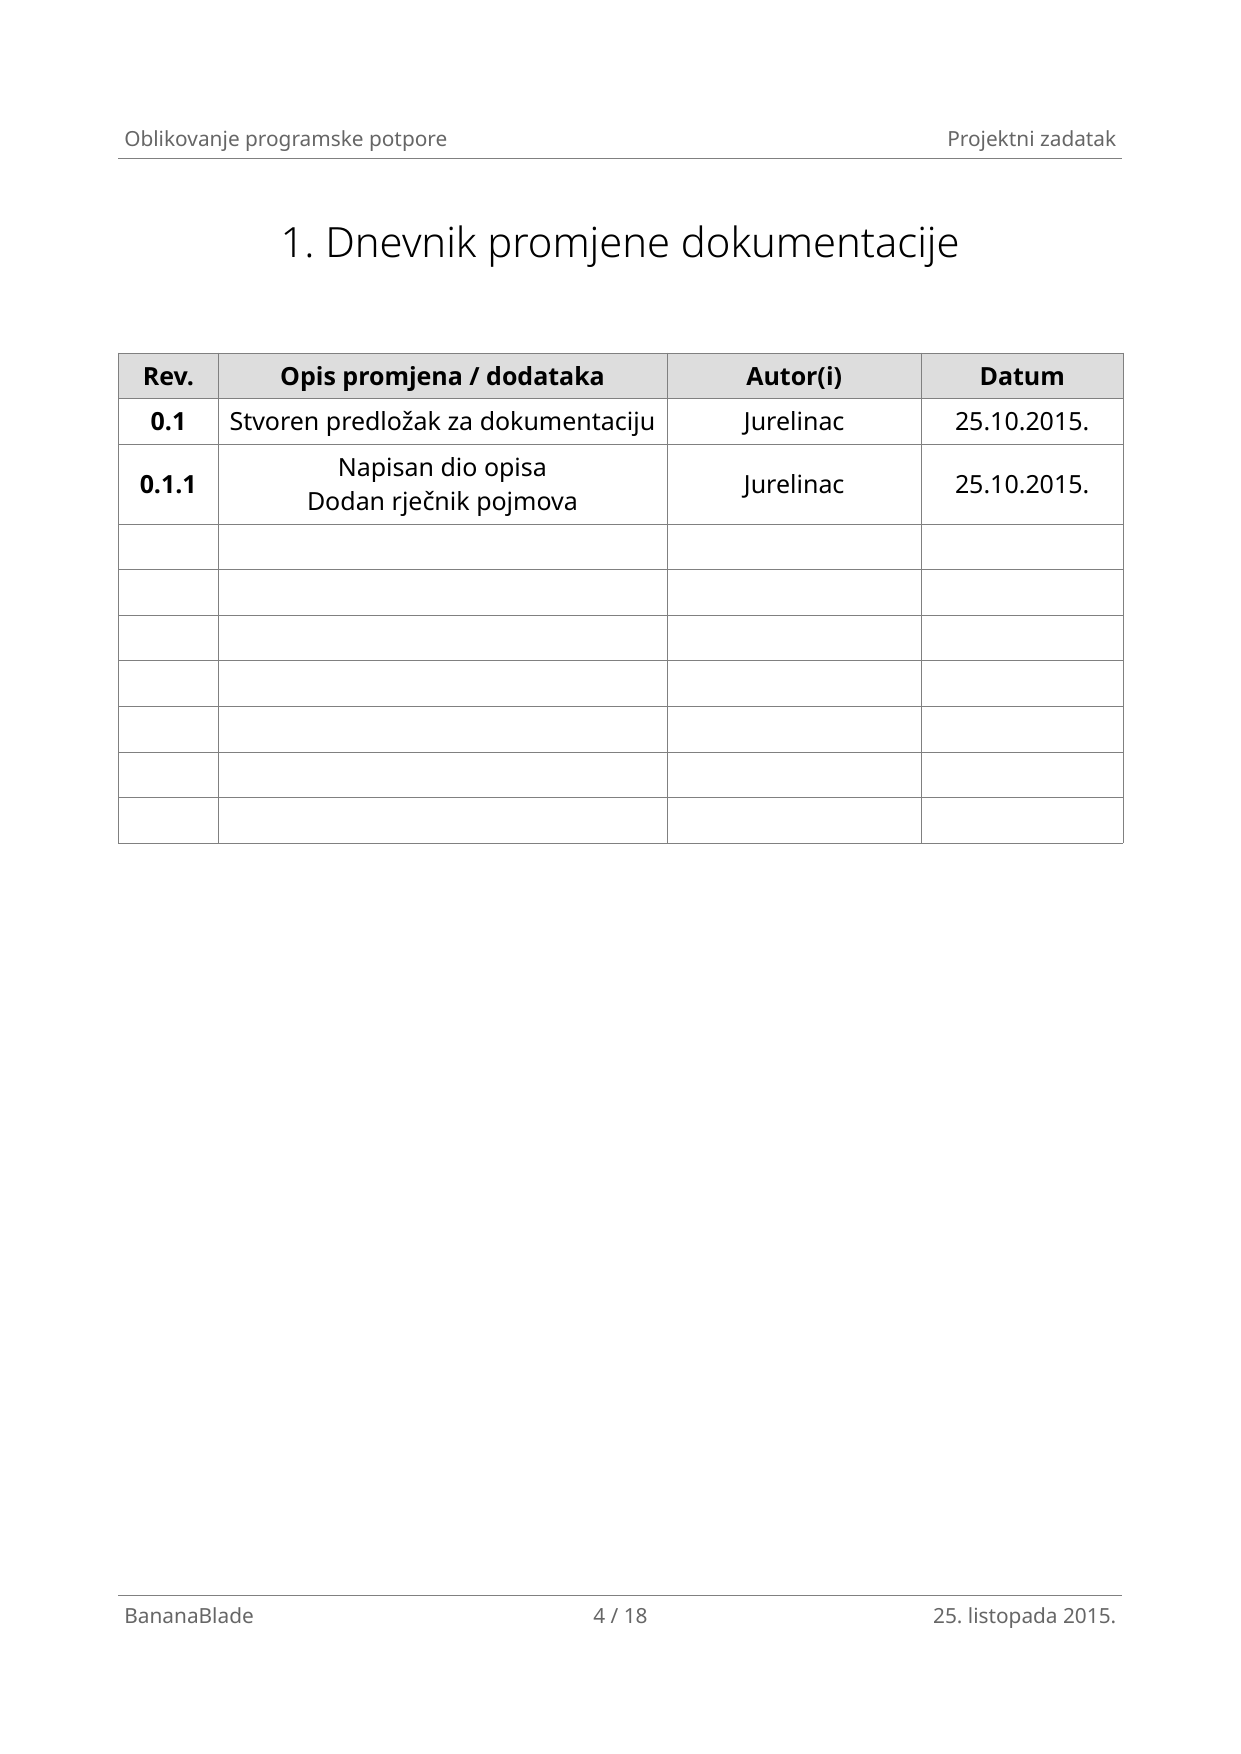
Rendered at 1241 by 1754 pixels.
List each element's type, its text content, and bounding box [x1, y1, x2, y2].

table_cell [119, 525, 218, 569]
subtitle 1. Dnevnik promjene dokumentacije [118, 213, 1122, 270]
table_cell Jurelinac [668, 445, 921, 523]
table_cell [119, 661, 218, 706]
table_cell [119, 798, 218, 843]
table_cell [219, 616, 667, 660]
table_cell [668, 525, 921, 569]
table_header Opis promjena / dodataka [219, 354, 667, 398]
table_cell Napisan dio opisa Dodan rječnik pojmova [219, 445, 667, 523]
table_cell [668, 661, 921, 706]
table_cell [922, 525, 1123, 569]
table_cell [219, 525, 667, 569]
table_header Rev. [119, 354, 218, 398]
table_cell [922, 570, 1123, 615]
table_cell Stvoren predložak za dokumentaciju [219, 399, 667, 444]
table_cell [922, 616, 1123, 660]
table_cell [219, 661, 667, 706]
table_cell 25.10.2015. [922, 399, 1123, 444]
table_cell [922, 707, 1123, 752]
table_cell Jurelinac [668, 399, 921, 444]
table_cell [668, 616, 921, 660]
table_cell [668, 707, 921, 752]
table_cell [119, 753, 218, 797]
table_cell [668, 753, 921, 797]
table_cell [219, 798, 667, 843]
table_cell 25.10.2015. [922, 445, 1123, 523]
table_cell [668, 570, 921, 615]
table_cell [219, 753, 667, 797]
table_cell [119, 707, 218, 752]
table_cell 0.1 [119, 399, 218, 444]
table_cell [922, 798, 1123, 843]
table_cell [219, 570, 667, 615]
table_cell [219, 707, 667, 752]
table_header Datum [922, 354, 1123, 398]
table_cell [668, 798, 921, 843]
table_cell [119, 616, 218, 660]
table_header Autor(i) [668, 354, 921, 398]
table_cell [119, 570, 218, 615]
table_cell [922, 753, 1123, 797]
table_cell [922, 661, 1123, 706]
table_cell 0.1.1 [119, 445, 218, 523]
